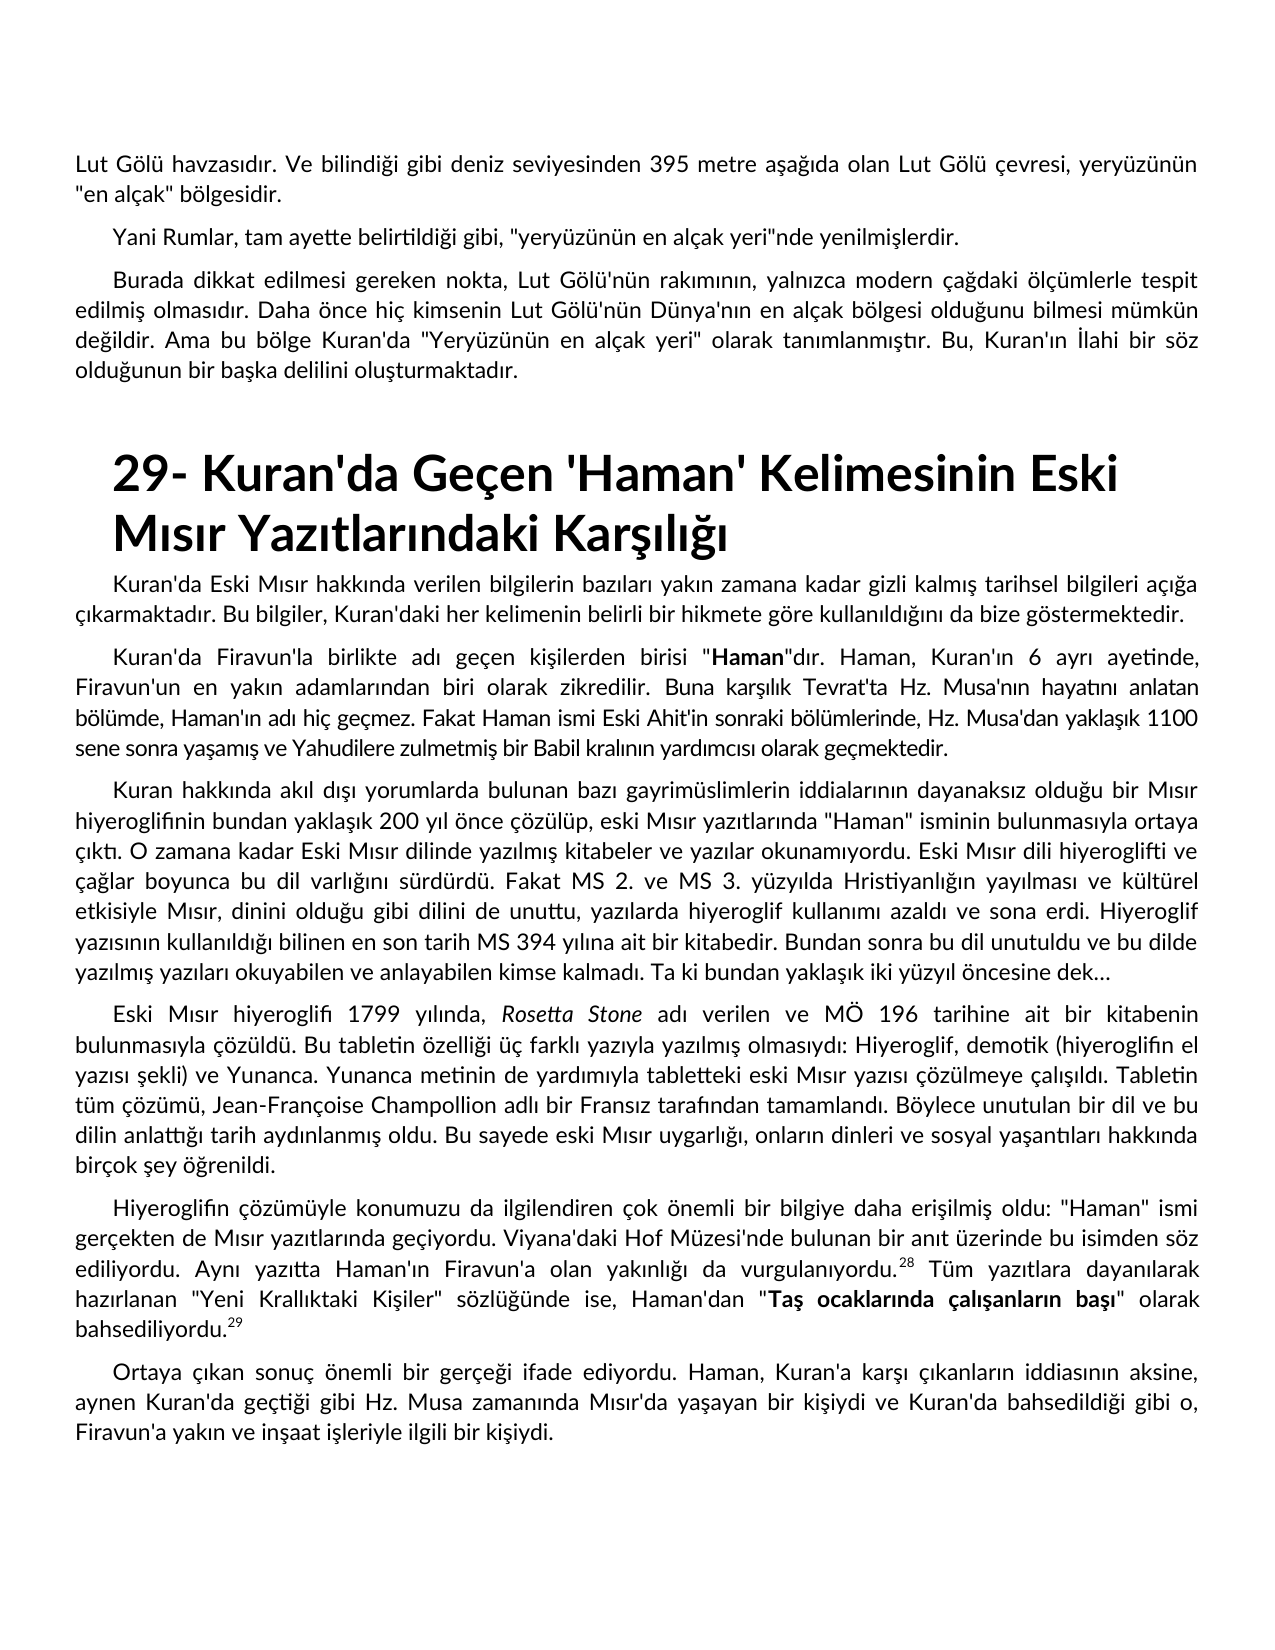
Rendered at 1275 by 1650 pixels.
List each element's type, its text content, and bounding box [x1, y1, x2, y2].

text Kuran hakkında akıl dışı yorumlarda bulunan bazı gayrimüslimlerin iddialarının dayanaksız olduğu bir Mısır hiyeroglifinin bundan yaklaşık 200 yıl önce çözülüp, eski Mısır yazıtlarında "Haman" isminin bulunmasıyla ortaya çıktı. O zamana kadar Eski Mısır dilinde yazılmış kitabeler ve yazılar okunamıyordu. Eski Mısır dili hiyeroglifti ve çağlar boyunca bu dil varlığını sürdürdü. Fakat MS 2. ve MS 3. yüzyılda Hristiyanlığın yayılması ve kültürel etkisiyle Mısır, dinini olduğu gibi dilini de unuttu, yazılarda hiyeroglif kullanımı azaldı ve sona erdi. Hiyeroglif yazısının kullanıldığı bilinen en son tarih MS 394 yılına ait bir kitabedir. Bundan sonra bu dil unutuldu ve bu dilde yazılmış yazıları okuyabilen ve anlayabilen kimse kalmadı. Ta ki bundan yaklaşık iki yüzyıl öncesine dek… [75, 776, 1200, 985]
text Lut Gölü havzasıdır. Ve bilindiği gibi deniz seviyesinden 395 metre aşağıda olan Lut Gölü çevresi, yeryüzünün "en alçak" bölgesidir. [75, 150, 1200, 208]
text Burada dikkat edilmesi gereken nokta, Lut Gölü'nün rakımının, yalnızca modern çağdaki ölçümlerle tespit edilmiş olmasıdır. Daha önce hiç kimsenin Lut Gölü'nün Dünya'nın en alçak bölgesi olduğunu bilmesi mümkün değildir. Ama bu bölge Kuran'da "Yeryüzünün en alçak yeri" olarak tanımlanmıştır. Bu, Kuran'ın İlahi bir söz olduğunun bir başka delilini oluşturmaktadır. [75, 266, 1200, 384]
text Kuran'da Firavun'la birlikte adı geçen kişilerden birisi "Haman"dır. Haman, Kuran'ın 6 ayrı ayetinde, Firavun'un en yakın adamlarından biri olarak zikredilir. Buna karşılık Tevrat'ta Hz. Musa'nın hayatını anlatan bölümde, Haman'ın adı hiç geçmez. Fakat Haman ismi Eski Ahit'in sonraki bölümlerinde, Hz. Musa'dan yaklaşık 1100 sene sonra yaşamış ve Yahudilere zulmetmiş bir Babil kralının yardımcısı olarak geçmektedir. [75, 643, 1200, 761]
subtitle 29- Kuran'da Geçen 'Haman' Kelimesinin Eski Mısır Yazıtlarındaki Karşılığı [112, 442, 1200, 562]
text Kuran'da Eski Mısır hakkında verilen bilgilerin bazıları yakın zamana kadar gizli kalmış tarihsel bilgileri açığa çıkarmaktadır. Bu bilgiler, Kuran'daki her kelimenin belirli bir hikmete göre kullanıldığını da bize göstermektedir. [75, 570, 1200, 628]
text Hiyeroglifin çözümüyle konumuzu da ilgilendiren çok önemli bir bilgiye daha erişilmiş oldu: "Haman" ismi gerçekten de Mısır yazıtlarında geçiyordu. Viyana'daki Hof Müzesi'nde bulunan bir anıt üzerinde bu isimden söz ediliyordu. Aynı yazıtta Haman'ın Firavun'a olan yakınlığı da vurgulanıyordu.28 Tüm yazıtlara dayanılarak hazırlanan "Yeni Krallıktaki Kişiler" sözlüğünde ise, Haman'dan "Taş ocaklarında çalışanların başı" olarak bahsediliyordu.29 [75, 1194, 1200, 1342]
text Yani Rumlar, tam ayette belirtildiği gibi, "yeryüzünün en alçak yeri"nde yenilmişlerdir. [75, 223, 1200, 250]
text Ortaya çıkan sonuç önemli bir gerçeği ifade ediyordu. Haman, Kuran'a karşı çıkanların iddiasının aksine, aynen Kuran'da geçtiği gibi Hz. Musa zamanında Mısır'da yaşayan bir kişiydi ve Kuran'da bahsedildiği gibi o, Firavun'a yakın ve inşaat işleriyle ilgili bir kişiydi. [75, 1357, 1200, 1445]
text Eski Mısır hiyeroglifi 1799 yılında, Rosetta Stone adı verilen ve MÖ 196 tarihine ait bir kitabenin bulunmasıyla çözüldü. Bu tabletin özelliği üç farklı yazıyla yazılmış olmasıydı: Hiyeroglif, demotik (hiyeroglifin el yazısı şekli) ve Yunanca. Yunanca metinin de yardımıyla tabletteki eski Mısır yazısı çözülmeye çalışıldı. Tabletin tüm çözümü, Jean-Françoise Champollion adlı bir Fransız tarafından tamamlandı. Böylece unutulan bir dil ve bu dilin anlattığı tarih aydınlanmış oldu. Bu sayede eski Mısır uygarlığı, onların dinleri ve sosyal yaşantıları hakkında birçok şey öğrenildi. [75, 1000, 1200, 1179]
